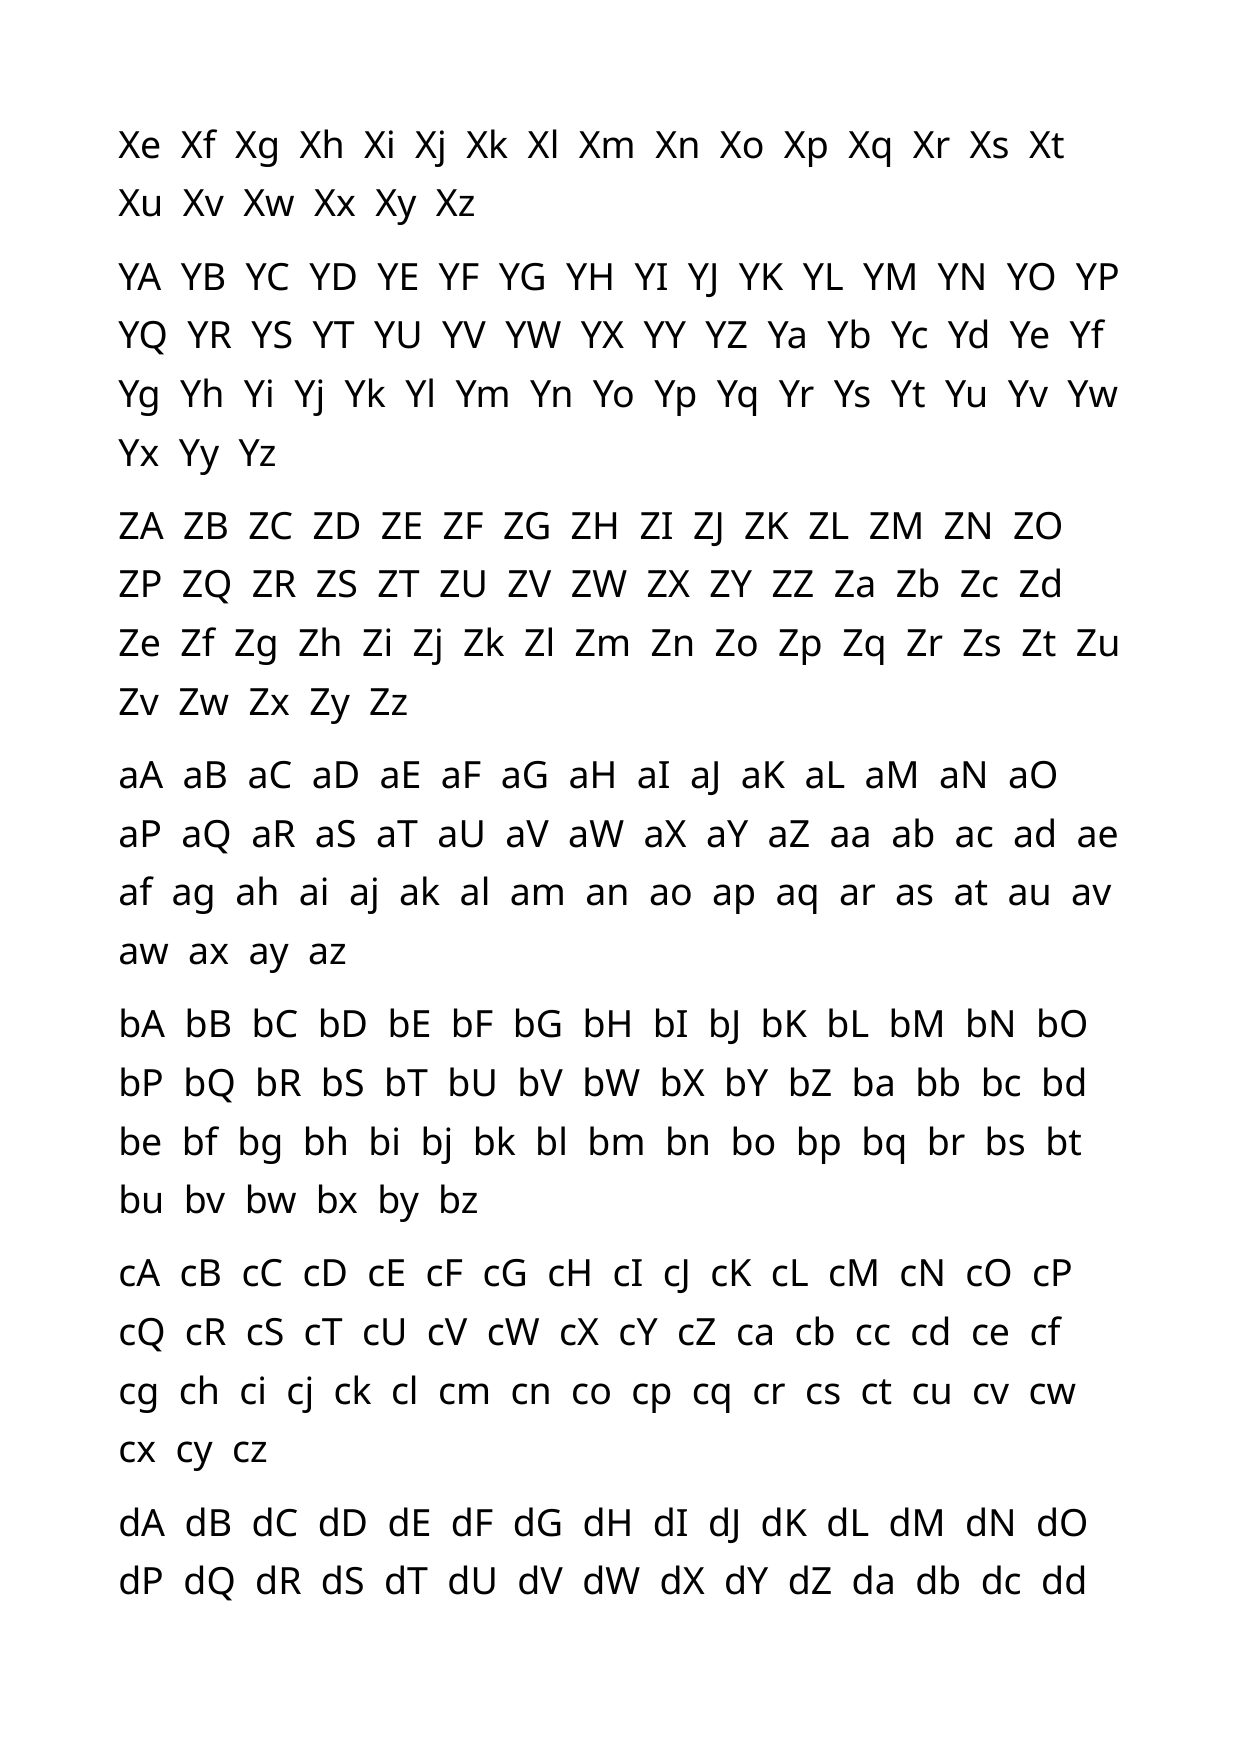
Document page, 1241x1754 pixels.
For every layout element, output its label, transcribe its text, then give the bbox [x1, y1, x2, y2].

text dA dB dC dD dE dF dG dH dI dJ dK dL dM dN dO dP dQ dR dS dT dU dV dW dX dY dZ da db dc dd [118, 1496, 1122, 1606]
text bA bB bC bD bE bF bG bH bI bJ bK bL bM bN bO bP bQ bR bS bT bU bV bW bX bY bZ ba bb bc bd be bf bg bh bi bj bk bl bm bn bo bp bq br bs bt bu bv bw bx by bz [118, 997, 1122, 1224]
text YA YB YC YD YE YF YG YH YI YJ YK YL YM YN YO YP YQ YR YS YT YU YV YW YX YY YZ Ya Yb Yc Yd Ye Yf Yg Yh Yi Yj Yk Yl Ym Yn Yo Yp Yq Yr Ys Yt Yu Yv Yw Yx Yy Yz [118, 250, 1122, 477]
text Xe Xf Xg Xh Xi Xj Xk Xl Xm Xn Xo Xp Xq Xr Xs Xt Xu Xv Xw Xx Xy Xz [118, 118, 1122, 228]
text cA cB cC cD cE cF cG cH cI cJ cK cL cM cN cO cP cQ cR cS cT cU cV cW cX cY cZ ca cb cc cd ce cf cg ch ci cj ck cl cm cn co cp cq cr cs ct cu cv cw cx cy cz [118, 1247, 1122, 1474]
text ZA ZB ZC ZD ZE ZF ZG ZH ZI ZJ ZK ZL ZM ZN ZO ZP ZQ ZR ZS ZT ZU ZV ZW ZX ZY ZZ Za Zb Zc Zd Ze Zf Zg Zh Zi Zj Zk Zl Zm Zn Zo Zp Zq Zr Zs Zt Zu Zv Zw Zx Zy Zz [118, 499, 1122, 726]
text aA aB aC aD aE aF aG aH aI aJ aK aL aM aN aO aP aQ aR aS aT aU aV aW aX aY aZ aa ab ac ad ae af ag ah ai aj ak al am an ao ap aq ar as at au av aw ax ay az [118, 748, 1122, 975]
